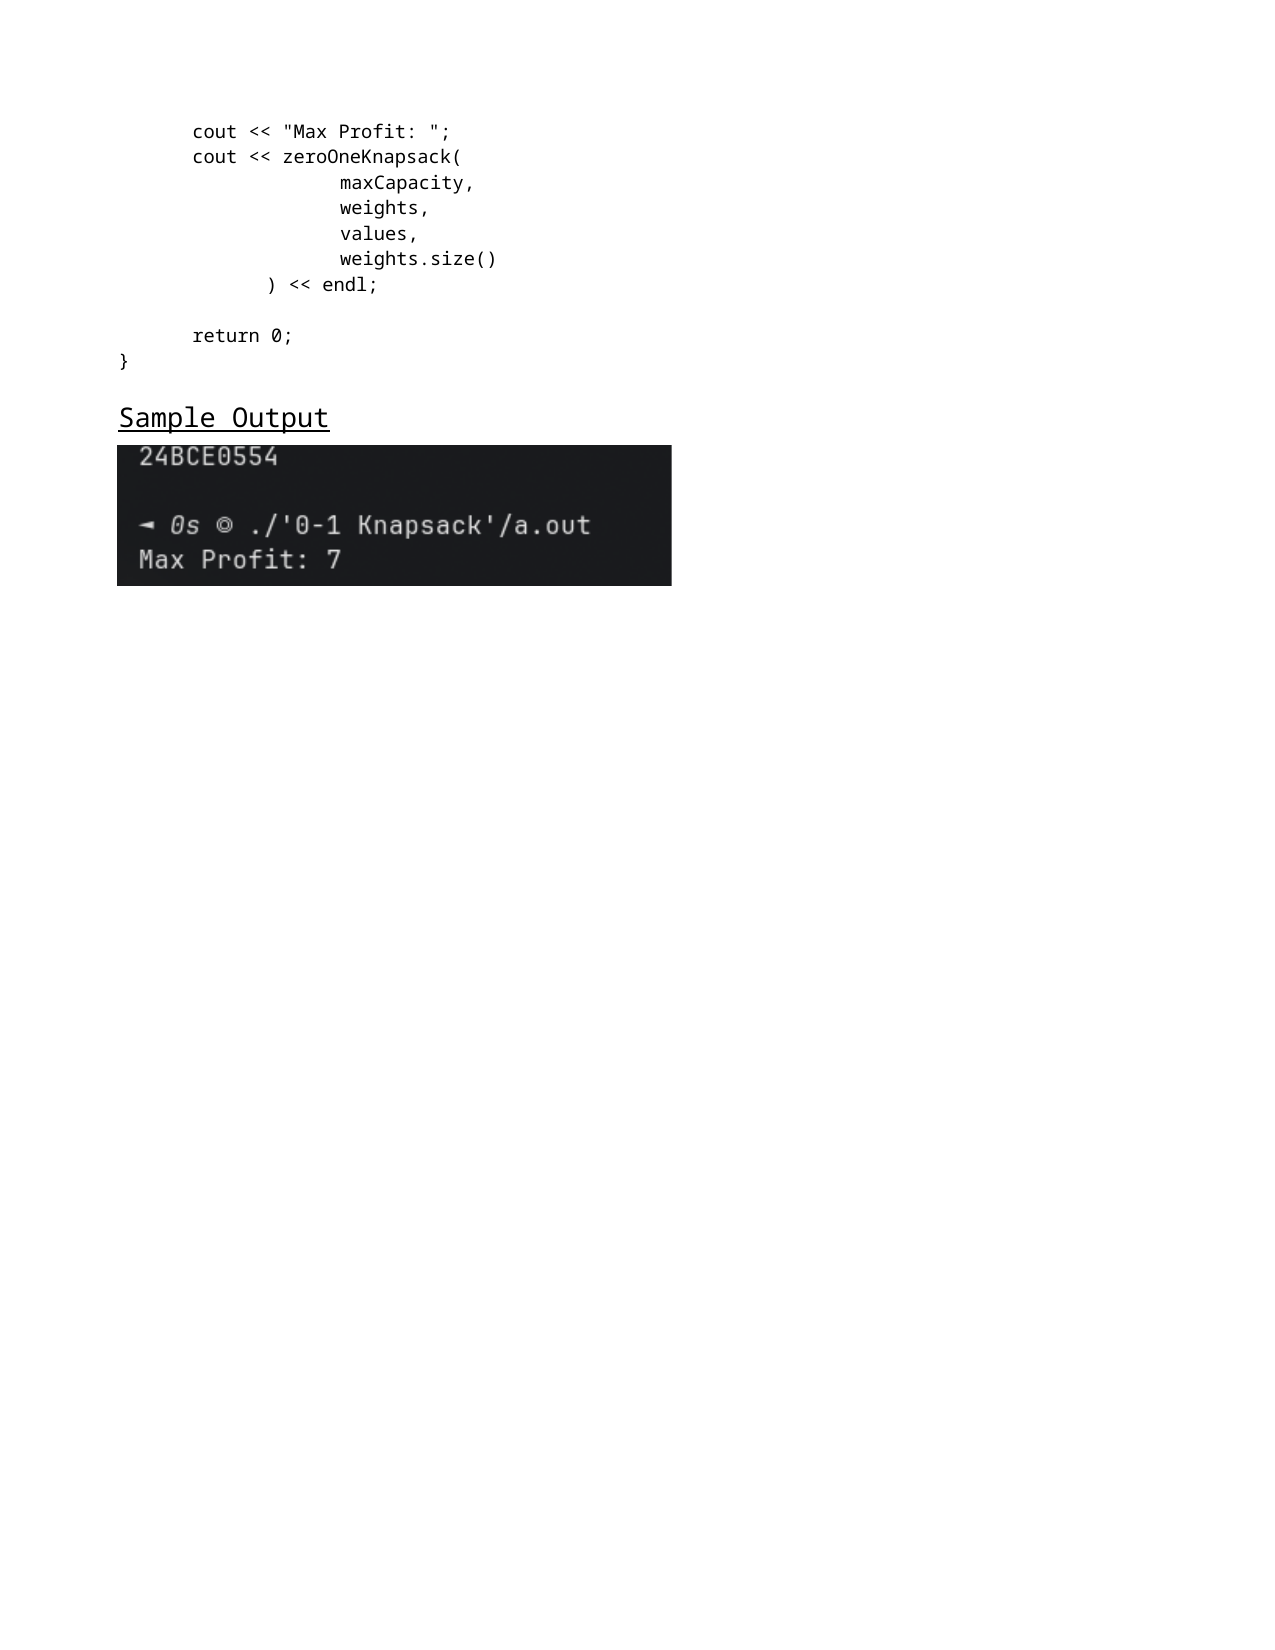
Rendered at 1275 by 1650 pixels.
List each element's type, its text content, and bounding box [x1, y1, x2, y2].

text maxCapacity, [118, 169, 1157, 195]
text weights, [118, 195, 1157, 220]
text ) << endl; [118, 271, 1157, 297]
text cout << zeroOneKnapsack( [118, 144, 1157, 169]
text Sample Output [118, 399, 1157, 436]
text return 0; [118, 322, 1157, 348]
text } [118, 348, 1157, 373]
text weights.size() [118, 246, 1157, 271]
text cout << "Max Profit: "; [118, 118, 1157, 144]
text values, [118, 220, 1157, 246]
picture [117, 445, 672, 586]
